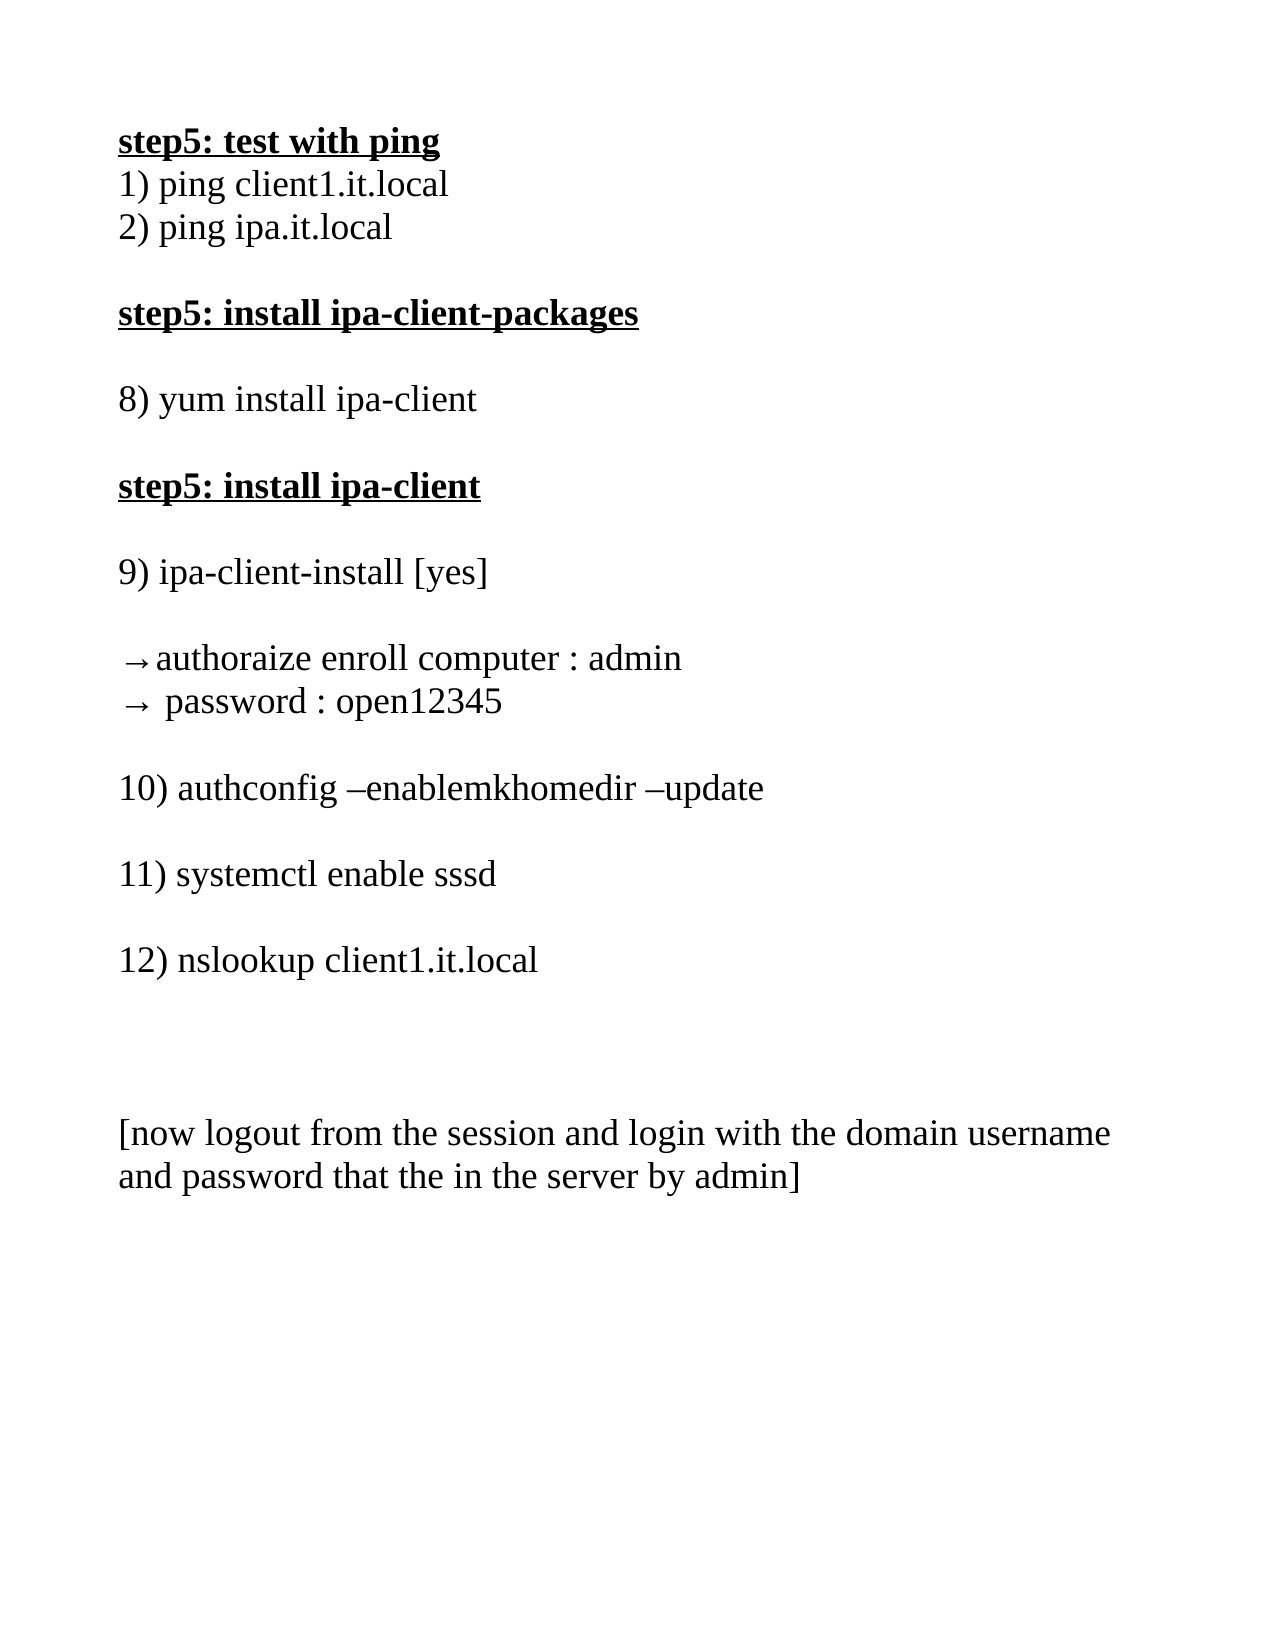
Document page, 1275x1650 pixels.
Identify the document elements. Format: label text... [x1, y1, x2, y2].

text 8) yum install ipa-client [118, 377, 1157, 420]
text 11) systemctl enable sssd [118, 851, 1157, 894]
text 2) ping ipa.it.local [118, 204, 1157, 247]
text 10) authconfig –enablemkhomedir –update [118, 765, 1157, 808]
text step5: test with ping [118, 118, 1157, 161]
text 1) ping client1.it.local [118, 161, 1157, 204]
text step5: install ipa-client [118, 463, 1157, 506]
text step5: install ipa-client-packages [118, 291, 1157, 334]
text → password : open12345 [118, 679, 1157, 722]
text 12) nslookup client1.it.local [118, 937, 1157, 981]
text [now logout from the session and login with the domain username and password that the in the server by admin] [118, 1110, 1157, 1196]
text →authoraize enroll computer : admin [118, 636, 1157, 679]
text 9) ipa-client-install [yes] [118, 549, 1157, 592]
